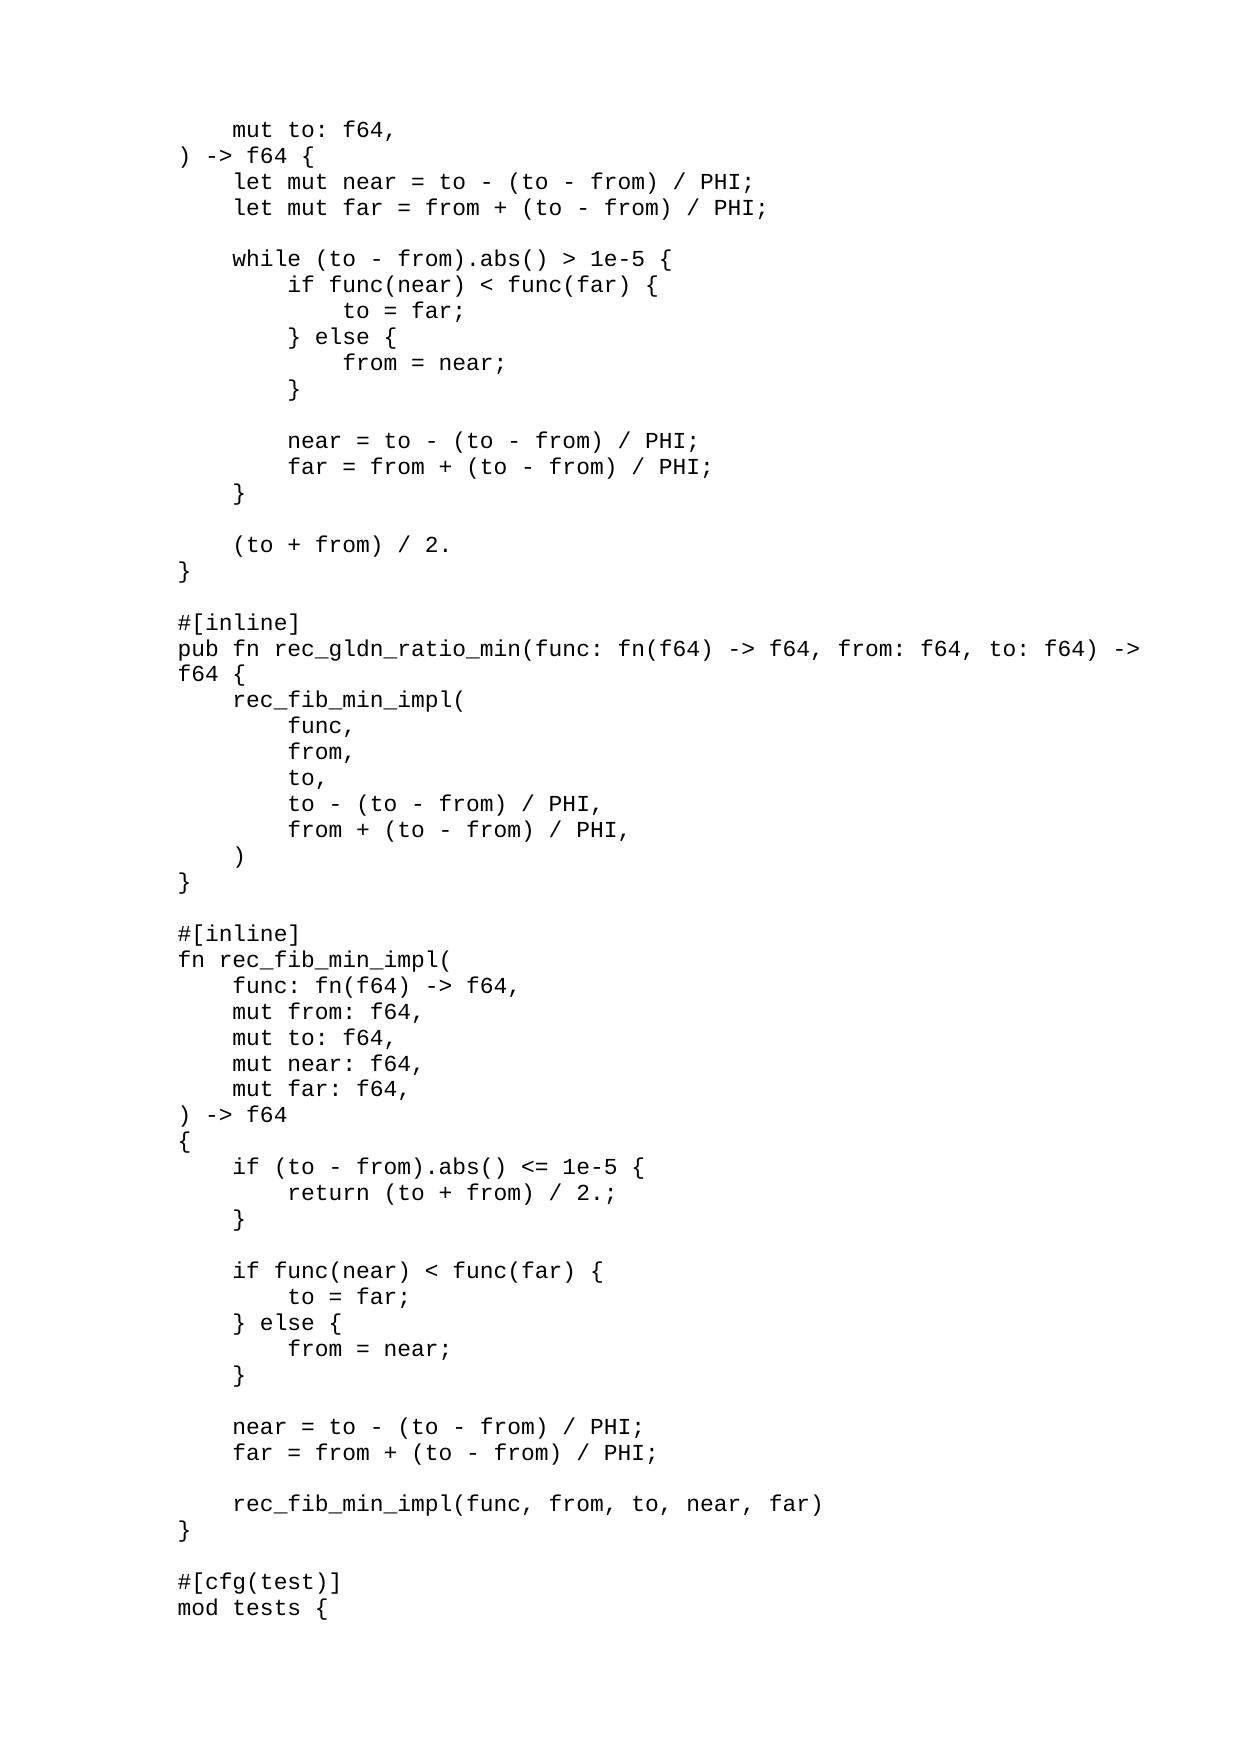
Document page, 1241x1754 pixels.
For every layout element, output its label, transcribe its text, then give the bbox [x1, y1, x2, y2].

text rec_fib_min_impl( [177, 689, 1152, 715]
text from = near; [177, 352, 1152, 377]
text if (to - from).abs() <= 1e-5 { [177, 1156, 1152, 1182]
text mut to: f64, [177, 1026, 1152, 1052]
text } else { [177, 326, 1152, 352]
text to = far; [177, 300, 1152, 326]
text } else { [177, 1311, 1152, 1337]
text mut near: f64, [177, 1052, 1152, 1078]
text mut from: f64, [177, 1000, 1152, 1026]
text mod tests { [177, 1597, 1152, 1622]
text to = far; [177, 1285, 1152, 1311]
text near = to - (to - from) / PHI; [177, 429, 1152, 455]
text ) [177, 844, 1152, 870]
text mut to: f64, [177, 118, 1152, 144]
text #[cfg(test)] [177, 1571, 1152, 1597]
text to, [177, 767, 1152, 792]
text to - (to - from) / PHI, [177, 792, 1152, 818]
text fn rec_fib_min_impl( [177, 948, 1152, 974]
text } [177, 559, 1152, 585]
text mut far: f64, [177, 1078, 1152, 1104]
text func, [177, 715, 1152, 741]
text from = near; [177, 1337, 1152, 1363]
text #[inline] [177, 922, 1152, 948]
text if func(near) < func(far) { [177, 1259, 1152, 1285]
text from, [177, 741, 1152, 767]
text return (to + from) / 2.; [177, 1182, 1152, 1207]
text far = from + (to - from) / PHI; [177, 455, 1152, 481]
text let mut near = to - (to - from) / PHI; [177, 170, 1152, 196]
text rec_fib_min_impl(func, from, to, near, far) [177, 1493, 1152, 1519]
text { [177, 1130, 1152, 1156]
text } [177, 1207, 1152, 1233]
text let mut far = from + (to - from) / PHI; [177, 196, 1152, 222]
text } [177, 481, 1152, 507]
text from + (to - from) / PHI, [177, 818, 1152, 844]
text pub fn rec_gldn_ratio_min(func: fn(f64) -> f64, from: f64, to: f64) -> f64 { [177, 637, 1152, 689]
text while (to - from).abs() > 1e-5 { [177, 248, 1152, 274]
text (to + from) / 2. [177, 533, 1152, 559]
text } [177, 377, 1152, 403]
text } [177, 870, 1152, 896]
text ) -> f64 [177, 1104, 1152, 1130]
text } [177, 1519, 1152, 1545]
text } [177, 1363, 1152, 1389]
text far = from + (to - from) / PHI; [177, 1441, 1152, 1467]
text #[inline] [177, 611, 1152, 637]
text ) -> f64 { [177, 144, 1152, 170]
text func: fn(f64) -> f64, [177, 974, 1152, 1000]
text near = to - (to - from) / PHI; [177, 1415, 1152, 1441]
text if func(near) < func(far) { [177, 274, 1152, 300]
